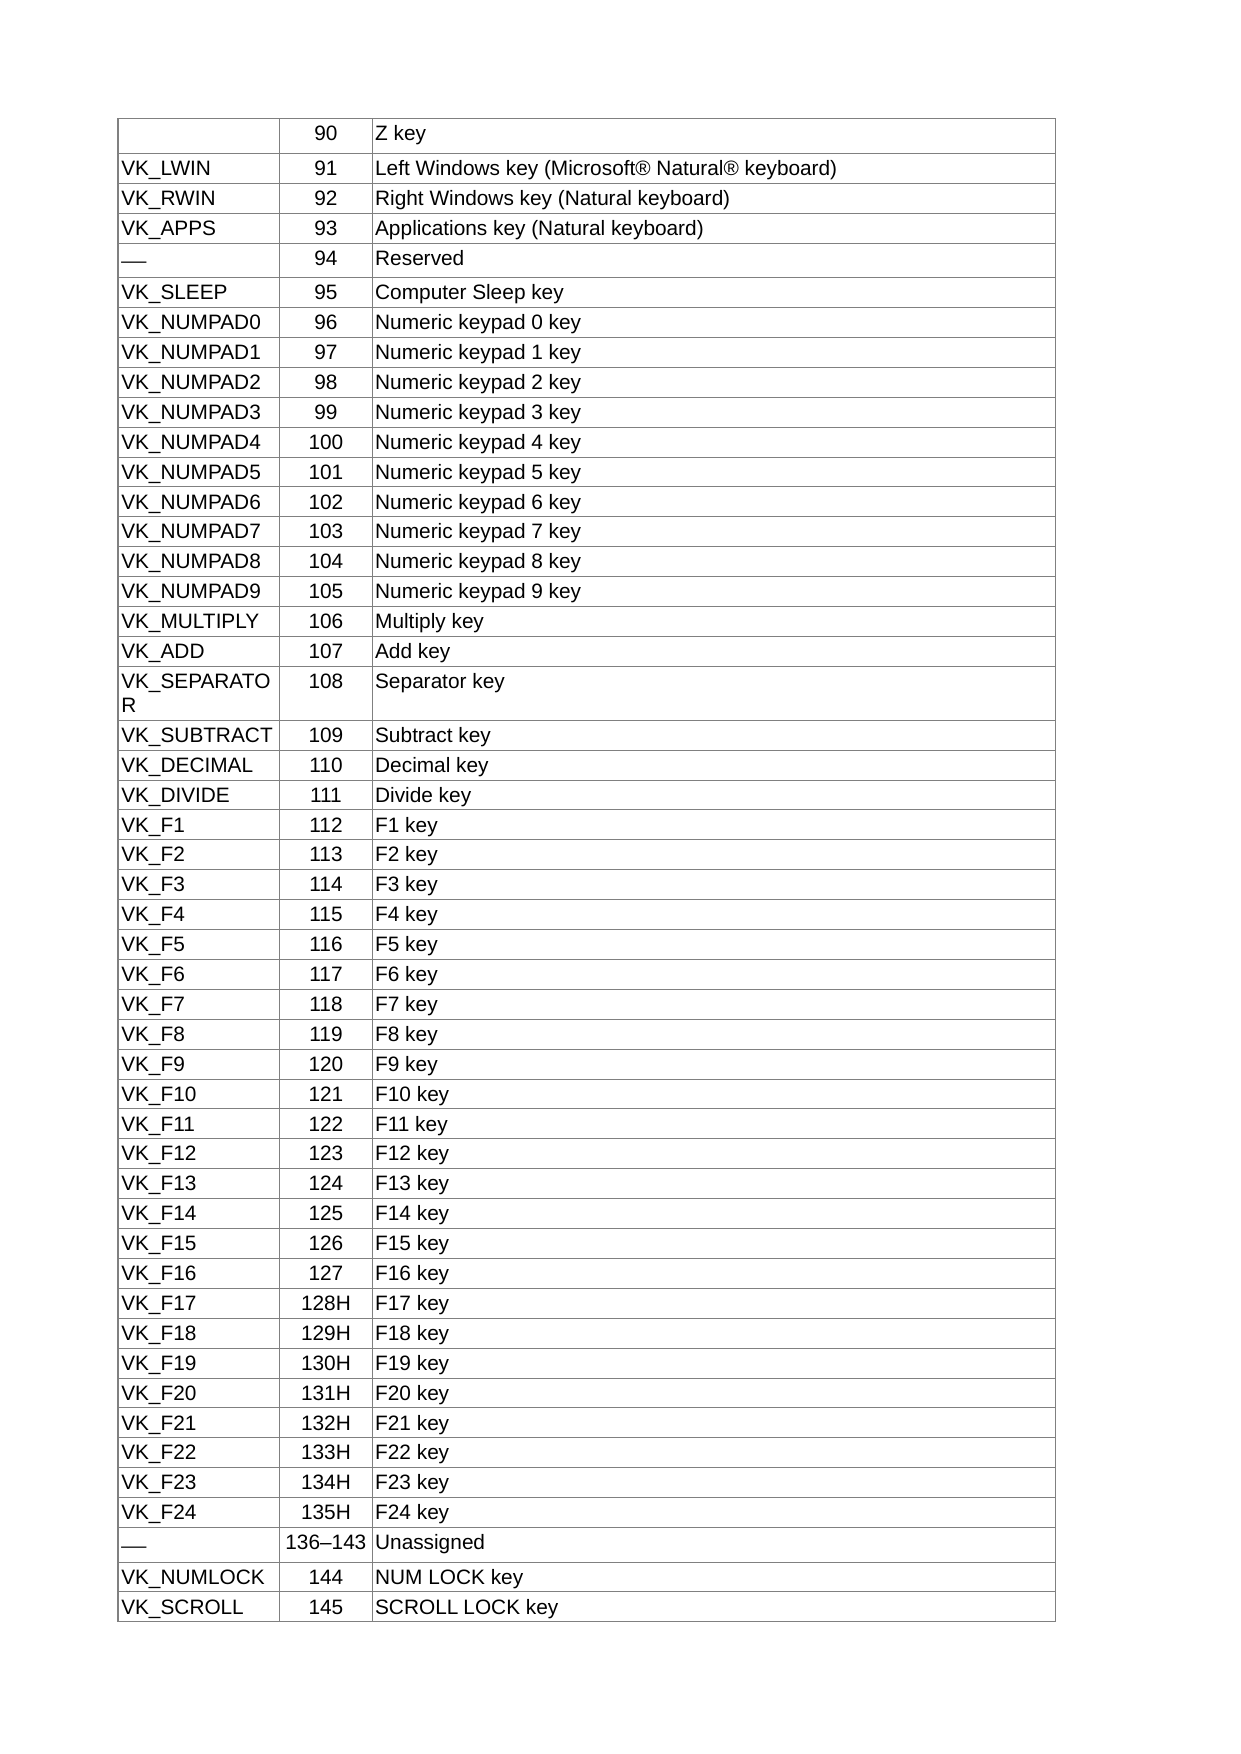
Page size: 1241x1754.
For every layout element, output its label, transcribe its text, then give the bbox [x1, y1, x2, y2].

table_cell VK_NUMPAD0 [119, 308, 279, 337]
table_cell VK_F10 [119, 1080, 279, 1108]
table_cell Divide key [373, 781, 1055, 809]
table_cell 107 [280, 637, 372, 666]
table_cell Right Windows key (Natural keyboard) [373, 184, 1055, 213]
table_cell 128H [280, 1289, 372, 1318]
table_cell VK_NUMPAD3 [119, 398, 279, 427]
table_cell — [119, 1528, 279, 1562]
table_cell 94 [280, 244, 372, 277]
table_cell VK_ADD [119, 637, 279, 666]
table_cell F6 key [373, 960, 1055, 989]
table_cell 121 [280, 1080, 372, 1108]
table_cell 122 [280, 1109, 372, 1138]
table_cell VK_F6 [119, 960, 279, 989]
table_cell 109 [280, 721, 372, 749]
table_cell VK_F2 [119, 840, 279, 869]
table_cell 117 [280, 960, 372, 989]
table_cell Applications key (Natural keyboard) [373, 214, 1055, 242]
table_cell VK_F20 [119, 1379, 279, 1407]
table_cell 106 [280, 607, 372, 636]
table_cell 135H [280, 1498, 372, 1527]
table_cell 127 [280, 1259, 372, 1288]
table_cell VK_NUMPAD7 [119, 517, 279, 546]
table_cell VK_F21 [119, 1408, 279, 1437]
table_cell 123 [280, 1139, 372, 1168]
table_cell NUM LOCK key [373, 1563, 1055, 1591]
table_cell — [119, 244, 279, 277]
table_cell 132H [280, 1408, 372, 1437]
table_cell VK_F12 [119, 1139, 279, 1168]
table_cell 115 [280, 900, 372, 929]
table_cell 101 [280, 458, 372, 486]
table_cell VK_SCROLL [119, 1592, 279, 1621]
table_cell F5 key [373, 930, 1055, 959]
table_cell 130H [280, 1349, 372, 1377]
table_cell Computer Sleep key [373, 278, 1055, 307]
table_cell 113 [280, 840, 372, 869]
table_cell 118 [280, 990, 372, 1019]
table_cell F19 key [373, 1349, 1055, 1377]
table_cell VK_APPS [119, 214, 279, 242]
table_cell F4 key [373, 900, 1055, 929]
table_cell Numeric keypad 9 key [373, 577, 1055, 606]
table_cell Numeric keypad 7 key [373, 517, 1055, 546]
table_cell Numeric keypad 1 key [373, 338, 1055, 367]
table_cell VK_F7 [119, 990, 279, 1019]
table_cell VK_F22 [119, 1438, 279, 1467]
table_cell 92 [280, 184, 372, 213]
table_cell F1 key [373, 810, 1055, 839]
table_cell 144 [280, 1563, 372, 1591]
table_cell VK_DECIMAL [119, 751, 279, 779]
table_cell 102 [280, 487, 372, 516]
table_cell F21 key [373, 1408, 1055, 1437]
table_cell 120 [280, 1050, 372, 1078]
table_cell [119, 119, 279, 153]
table_cell 105 [280, 577, 372, 606]
table_cell F9 key [373, 1050, 1055, 1078]
table_cell VK_NUMPAD5 [119, 458, 279, 486]
table_cell VK_F24 [119, 1498, 279, 1527]
table_cell 133H [280, 1438, 372, 1467]
table_cell Numeric keypad 3 key [373, 398, 1055, 427]
table_cell 126 [280, 1229, 372, 1258]
table_cell F3 key [373, 870, 1055, 899]
table_cell 124 [280, 1169, 372, 1198]
table_cell 104 [280, 547, 372, 576]
table_cell VK_F3 [119, 870, 279, 899]
table_cell F2 key [373, 840, 1055, 869]
table_cell VK_F19 [119, 1349, 279, 1377]
table_cell VK_MULTIPLY [119, 607, 279, 636]
table_cell 134H [280, 1468, 372, 1497]
table_cell F8 key [373, 1020, 1055, 1048]
table_cell Unassigned [373, 1528, 1055, 1562]
table_cell Numeric keypad 5 key [373, 458, 1055, 486]
table_cell VK_F4 [119, 900, 279, 929]
table_cell VK_F18 [119, 1319, 279, 1347]
table_cell Numeric keypad 0 key [373, 308, 1055, 337]
table_cell F16 key [373, 1259, 1055, 1288]
table_cell 108 [280, 667, 372, 720]
table_cell Decimal key [373, 751, 1055, 779]
table_cell Multiply key [373, 607, 1055, 636]
table_cell F20 key [373, 1379, 1055, 1407]
table_cell Numeric keypad 4 key [373, 428, 1055, 457]
table_cell VK_SEPARATOR [119, 667, 279, 720]
table_cell F15 key [373, 1229, 1055, 1258]
table_cell VK_F11 [119, 1109, 279, 1138]
table_cell VK_F8 [119, 1020, 279, 1048]
table_cell F23 key [373, 1468, 1055, 1497]
table_cell F10 key [373, 1080, 1055, 1108]
table_cell 91 [280, 154, 372, 183]
table_cell VK_LWIN [119, 154, 279, 183]
table_cell 100 [280, 428, 372, 457]
table_cell 116 [280, 930, 372, 959]
table_cell VK_F5 [119, 930, 279, 959]
table_cell Subtract key [373, 721, 1055, 749]
table_cell VK_SLEEP [119, 278, 279, 307]
table_cell Separator key [373, 667, 1055, 720]
table_cell 112 [280, 810, 372, 839]
table_cell VK_F13 [119, 1169, 279, 1198]
table_cell 93 [280, 214, 372, 242]
table_cell F24 key [373, 1498, 1055, 1527]
table_cell Add key [373, 637, 1055, 666]
table_cell 125 [280, 1199, 372, 1228]
table_cell F22 key [373, 1438, 1055, 1467]
table_cell VK_SUBTRACT [119, 721, 279, 749]
table_cell VK_DIVIDE [119, 781, 279, 809]
table_cell 110 [280, 751, 372, 779]
table_cell VK_NUMPAD2 [119, 368, 279, 397]
table_cell F13 key [373, 1169, 1055, 1198]
table_cell SCROLL LOCK key [373, 1592, 1055, 1621]
table_cell 111 [280, 781, 372, 809]
table_cell Numeric keypad 6 key [373, 487, 1055, 516]
table_cell 99 [280, 398, 372, 427]
table_cell Left Windows key (Microsoft® Natural® keyboard) [373, 154, 1055, 183]
table_cell Numeric keypad 2 key [373, 368, 1055, 397]
table_cell 131H [280, 1379, 372, 1407]
table_cell VK_NUMPAD9 [119, 577, 279, 606]
table_cell VK_NUMLOCK [119, 1563, 279, 1591]
table_cell 90 [280, 119, 372, 153]
table_cell VK_F17 [119, 1289, 279, 1318]
table_cell F7 key [373, 990, 1055, 1019]
table_cell VK_NUMPAD6 [119, 487, 279, 516]
table_cell 98 [280, 368, 372, 397]
table_cell VK_NUMPAD8 [119, 547, 279, 576]
table_cell Numeric keypad 8 key [373, 547, 1055, 576]
table_cell 129H [280, 1319, 372, 1347]
table_cell VK_NUMPAD1 [119, 338, 279, 367]
table_cell 114 [280, 870, 372, 899]
table_cell Reserved [373, 244, 1055, 277]
table_cell F14 key [373, 1199, 1055, 1228]
table_cell 136–143 [280, 1528, 372, 1562]
table_cell F17 key [373, 1289, 1055, 1318]
table_cell VK_F14 [119, 1199, 279, 1228]
table_cell VK_F16 [119, 1259, 279, 1288]
table_cell VK_F9 [119, 1050, 279, 1078]
table_cell 95 [280, 278, 372, 307]
table_cell VK_RWIN [119, 184, 279, 213]
table_cell F11 key [373, 1109, 1055, 1138]
table_cell VK_F15 [119, 1229, 279, 1258]
table_cell 119 [280, 1020, 372, 1048]
table_cell VK_NUMPAD4 [119, 428, 279, 457]
table_cell F12 key [373, 1139, 1055, 1168]
table_cell VK_F23 [119, 1468, 279, 1497]
table_cell F18 key [373, 1319, 1055, 1347]
table_cell 145 [280, 1592, 372, 1621]
table_cell 96 [280, 308, 372, 337]
table_cell 97 [280, 338, 372, 367]
table_cell Z key [373, 119, 1055, 153]
table_cell 103 [280, 517, 372, 546]
table_cell VK_F1 [119, 810, 279, 839]
